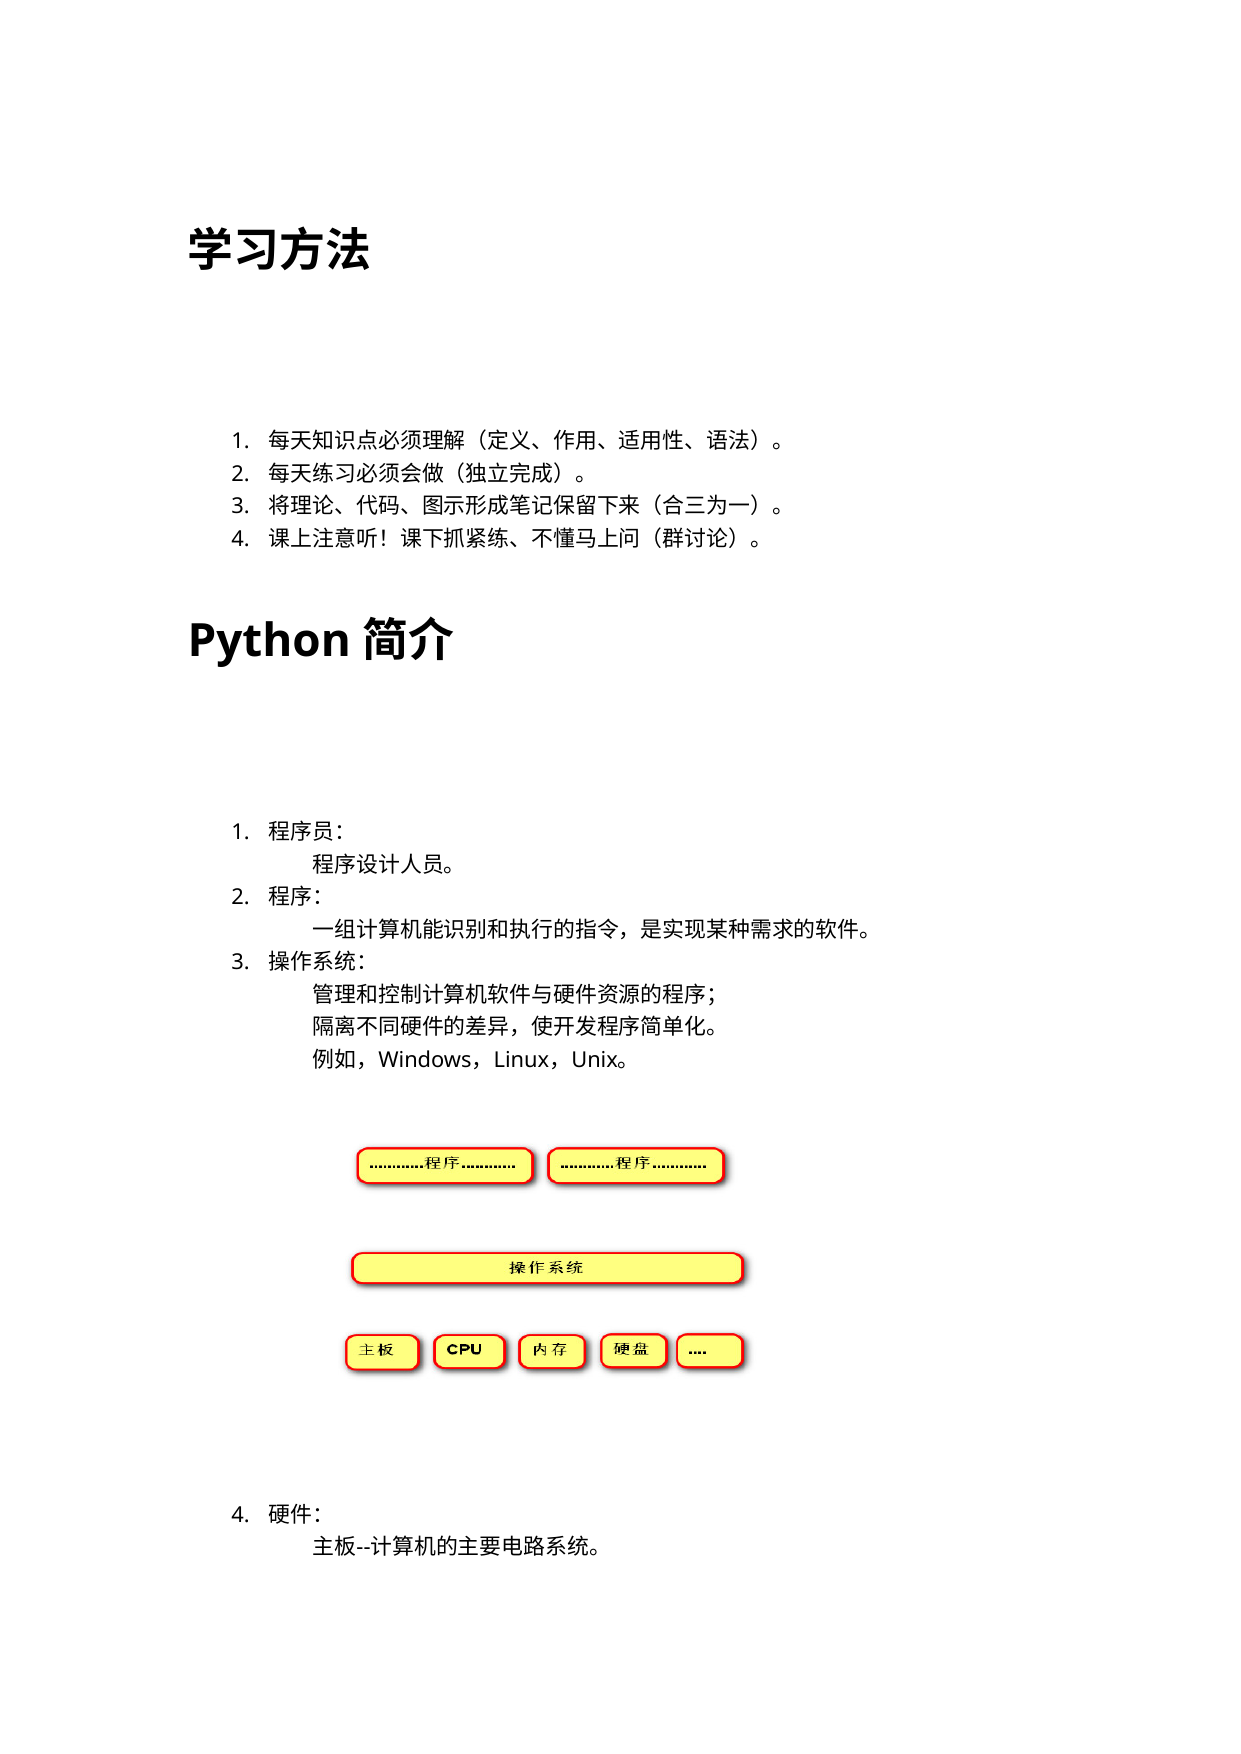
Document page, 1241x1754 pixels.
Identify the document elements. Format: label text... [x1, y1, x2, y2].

list 课上注意听！课下抓紧练、不懂马上问（群讨论）。 [231, 520, 1053, 553]
list 每天练习必须会做（独立完成）。 [231, 455, 1053, 488]
list 程序员： [231, 814, 1053, 846]
list 隔离不同硬件的差异，使开发程序简单化。 [269, 1009, 1053, 1041]
list 管理和控制计算机软件与硬件资源的程序； [269, 976, 1053, 1009]
list 操作系统： [231, 944, 1053, 976]
list 程序设计人员。 [269, 846, 1053, 879]
picture [272, 1103, 829, 1431]
subtitle Python 简介 [187, 588, 1053, 686]
list 将理论、代码、图示形成笔记保留下来（合三为一）。 [231, 488, 1053, 520]
list 程序： [231, 879, 1053, 911]
list 每天知识点必须理解（定义、作用、适用性、语法）。 [231, 423, 1053, 455]
list 一组计算机能识别和执行的指令，是实现某种需求的软件。 [269, 911, 1053, 944]
list 硬件： [231, 1496, 1053, 1529]
subtitle 学习方法 [187, 197, 1053, 295]
list 主板--计算机的主要电路系统。 [269, 1529, 1053, 1561]
list 例如，Windows，Linux，Unix。 [269, 1041, 1053, 1074]
